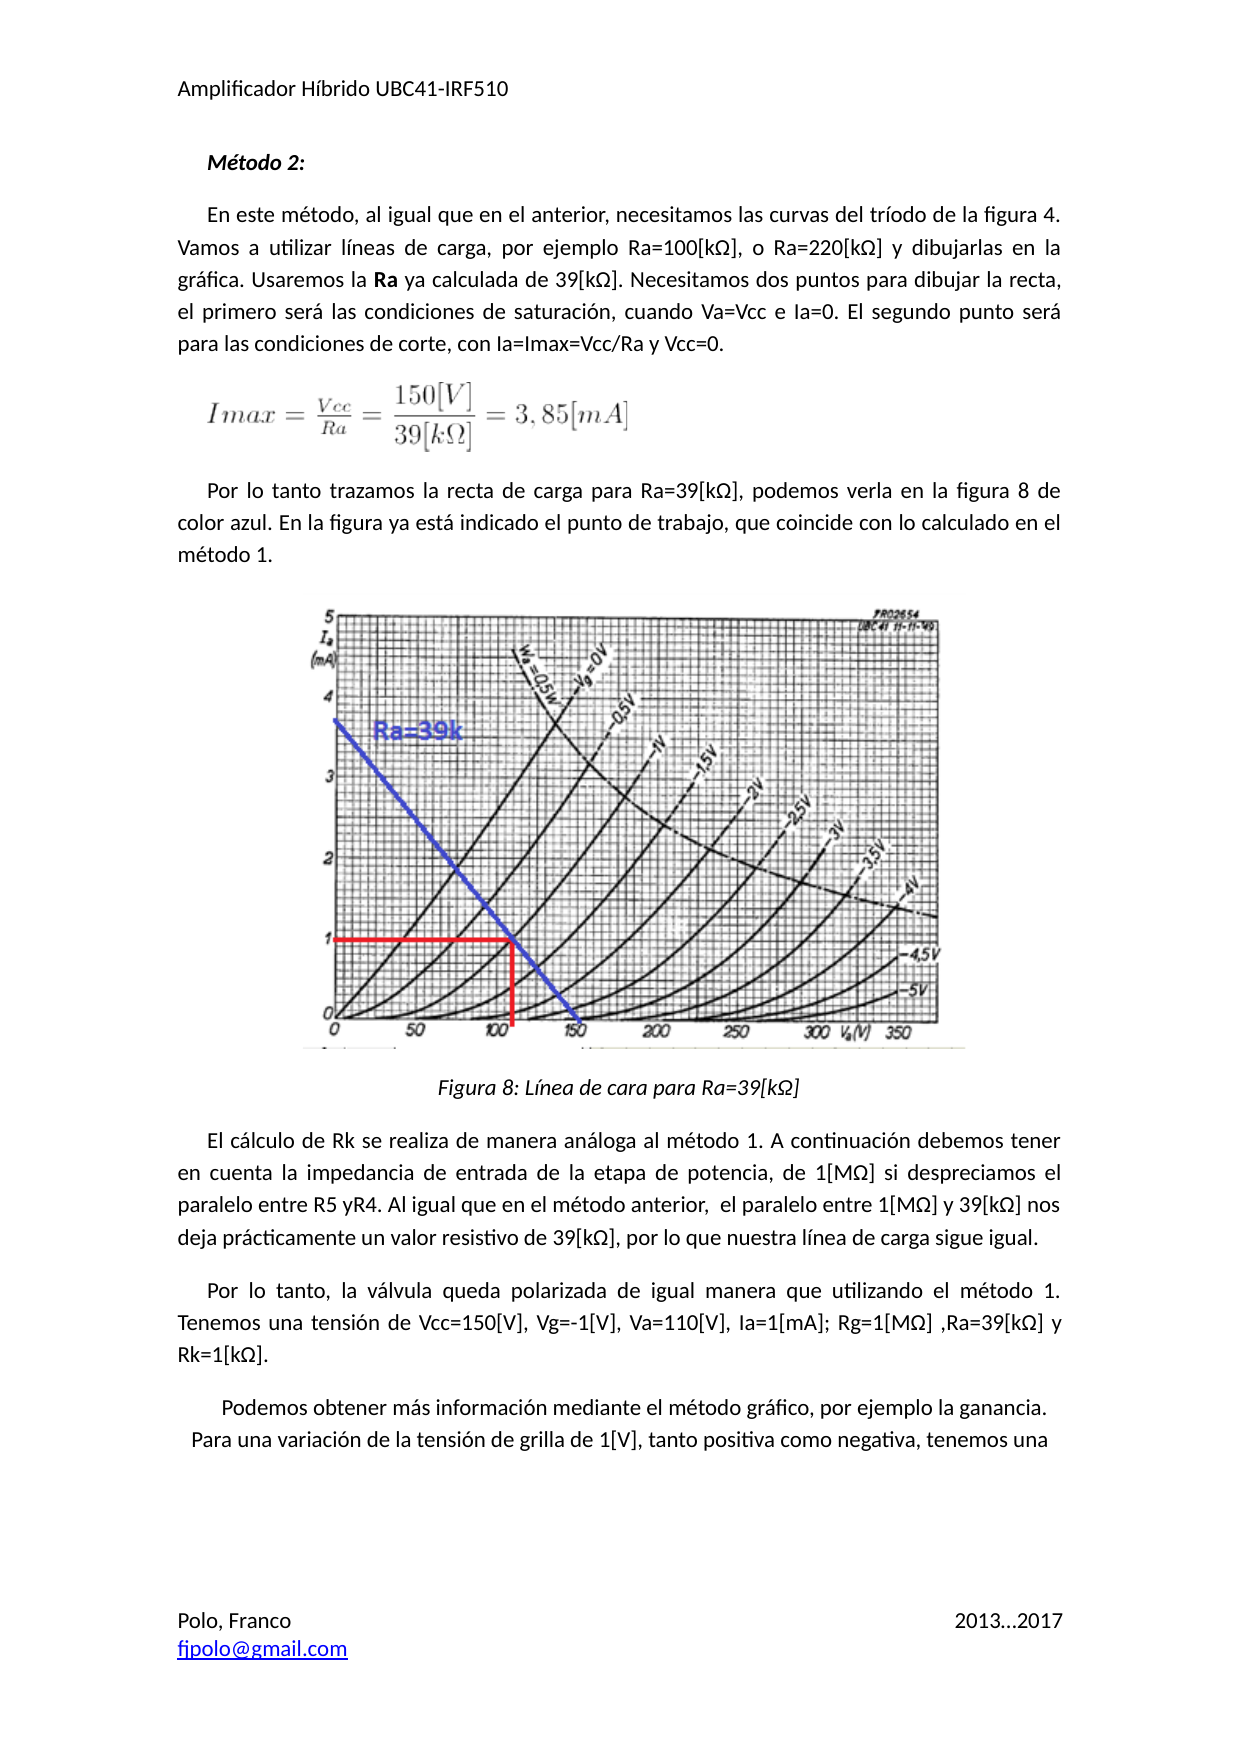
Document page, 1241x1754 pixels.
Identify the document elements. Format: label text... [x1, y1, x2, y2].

text Podemos obtener más información mediante el método gráfico, por ejemplo la ganancia. Para una variación de la tensión de grilla de 1[V], tanto positiva como negativa, tenemos una [177, 1393, 1063, 1453]
text Por lo tanto trazamos la recta de carga para Ra=39[kΩ], podemos verla en la figura 8 de color azul. En la figura ya está indicado el punto de trabajo, que coincide con lo calculado en el método 1. [177, 476, 1063, 568]
text Figura 8: Línea de cara para Ra=39[kΩ] [177, 1073, 1063, 1101]
text Por lo tanto, la válvula queda polarizada de igual manera que utilizando el método 1. Tenemos una tensión de Vcc=150[V], Vg=-1[V], Va=110[V], Ia=1[mA]; Rg=1[MΩ] ,Ra=39[kΩ] y Rk=1[kΩ]. [177, 1276, 1063, 1368]
text Método 2: [177, 148, 1063, 176]
text El cálculo de Rk se realiza de manera análoga al método 1. A continuación debemos tener en cuenta la impedancia de entrada de la etapa de potencia, de 1[MΩ] si despreciamos el paralelo entre R5 yR4. Al igual que en el método anterior, el paralelo entre 1[MΩ] y 39[kΩ] nos deja prácticamente un valor resistivo de 39[kΩ], por lo que nuestra línea de carga sigue igual. [177, 1126, 1063, 1251]
text En este método, al igual que en el anterior, necesitamos las curvas del tríodo de la figura 4. Vamos a utilizar líneas de carga, por ejemplo Ra=100[kΩ], o Ra=220[kΩ] y dibujarlas en la gráfica. Usaremos la Ra ya calculada de 39[kΩ]. Necesitamos dos puntos para dibujar la recta, el primero será las condiciones de saturación, cuando Va=Vcc e Ia=0. El segundo punto será para las condiciones de corte, con Ia=Imax=Vcc/Ra y Vcc=0. [177, 201, 1063, 357]
